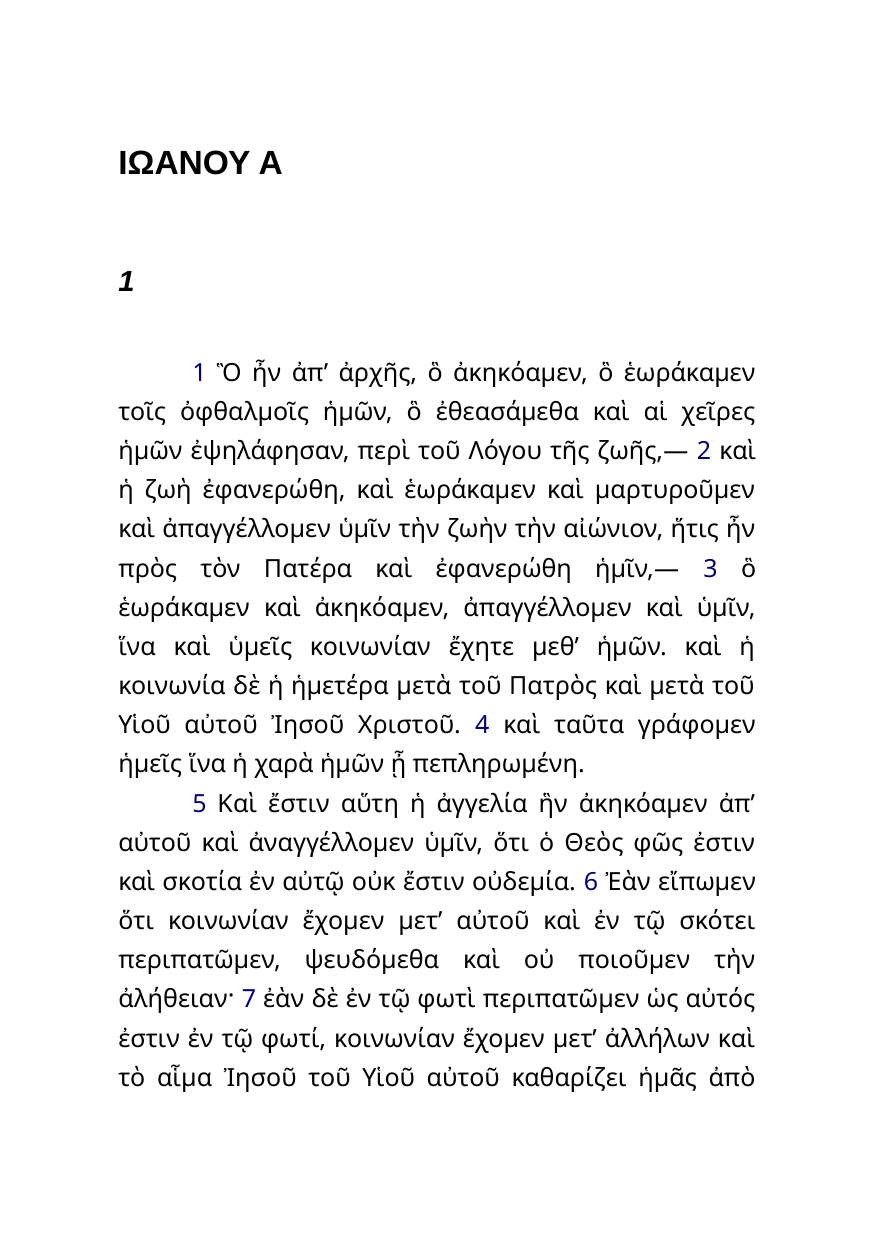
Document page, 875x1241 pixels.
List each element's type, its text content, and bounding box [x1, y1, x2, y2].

text 5 Καὶ ἔστιν αὕτη ἡ ἀγγελία ἣν ἀκηκόαμεν ἀπ’ αὐτοῦ καὶ ἀναγγέλλομεν ὑμῖν, ὅτι ὁ Θεὸς φῶς ἐστιν καὶ σκοτία ἐν αὐτῷ οὐκ ἔστιν οὐδεμία. 6 Ἐὰν εἴπωμεν ὅτι κοινωνίαν ἔχομεν μετ’ αὐτοῦ καὶ ἐν τῷ σκότει περιπατῶμεν, ψευδόμεθα καὶ οὐ ποιοῦμεν τὴν ἀλήθειαν· 7 ἐὰν δὲ ἐν τῷ φωτὶ περιπατῶμεν ὡς αὐτός ἐστιν ἐν τῷ φωτί, κοινωνίαν ἔχομεν μετ’ ἀλλήλων καὶ τὸ αἷμα Ἰησοῦ τοῦ Υἱοῦ αὐτοῦ καθαρίζει ἡμᾶς ἀπὸ [118, 785, 756, 1093]
subtitle 1 [118, 264, 756, 298]
text 1 Ὃ ἦν ἀπ’ ἀρχῆς, ὃ ἀκηκόαμεν, ὃ ἑωράκαμεν τοῖς ὀφθαλμοῖς ἡμῶν, ὃ ἐθεασάμεθα καὶ αἱ χεῖρες ἡμῶν ἐψηλάφησαν, περὶ τοῦ Λόγου τῆς ζωῆς,— 2 καὶ ἡ ζωὴ ἐφανερώθη, καὶ ἑωράκαμεν καὶ μαρτυροῦμεν καὶ ἀπαγγέλλομεν ὑμῖν τὴν ζωὴν τὴν αἰώνιον, ἥτις ἦν πρὸς τὸν Πατέρα καὶ ἐφανερώθη ἡμῖν,— 3 ὃ ἑωράκαμεν καὶ ἀκηκόαμεν, ἀπαγγέλλομεν καὶ ὑμῖν, ἵνα καὶ ὑμεῖς κοινωνίαν ἔχητε μεθ’ ἡμῶν. καὶ ἡ κοινωνία δὲ ἡ ἡμετέρα μετὰ τοῦ Πατρὸς καὶ μετὰ τοῦ Υἱοῦ αὐτοῦ Ἰησοῦ Χριστοῦ. 4 καὶ ταῦτα γράφομεν ἡμεῖς ἵνα ἡ χαρὰ ἡμῶν ᾖ πεπληρωμένη. [118, 354, 756, 780]
subtitle ΙΩΑΝΟΥ Α [118, 143, 756, 182]
